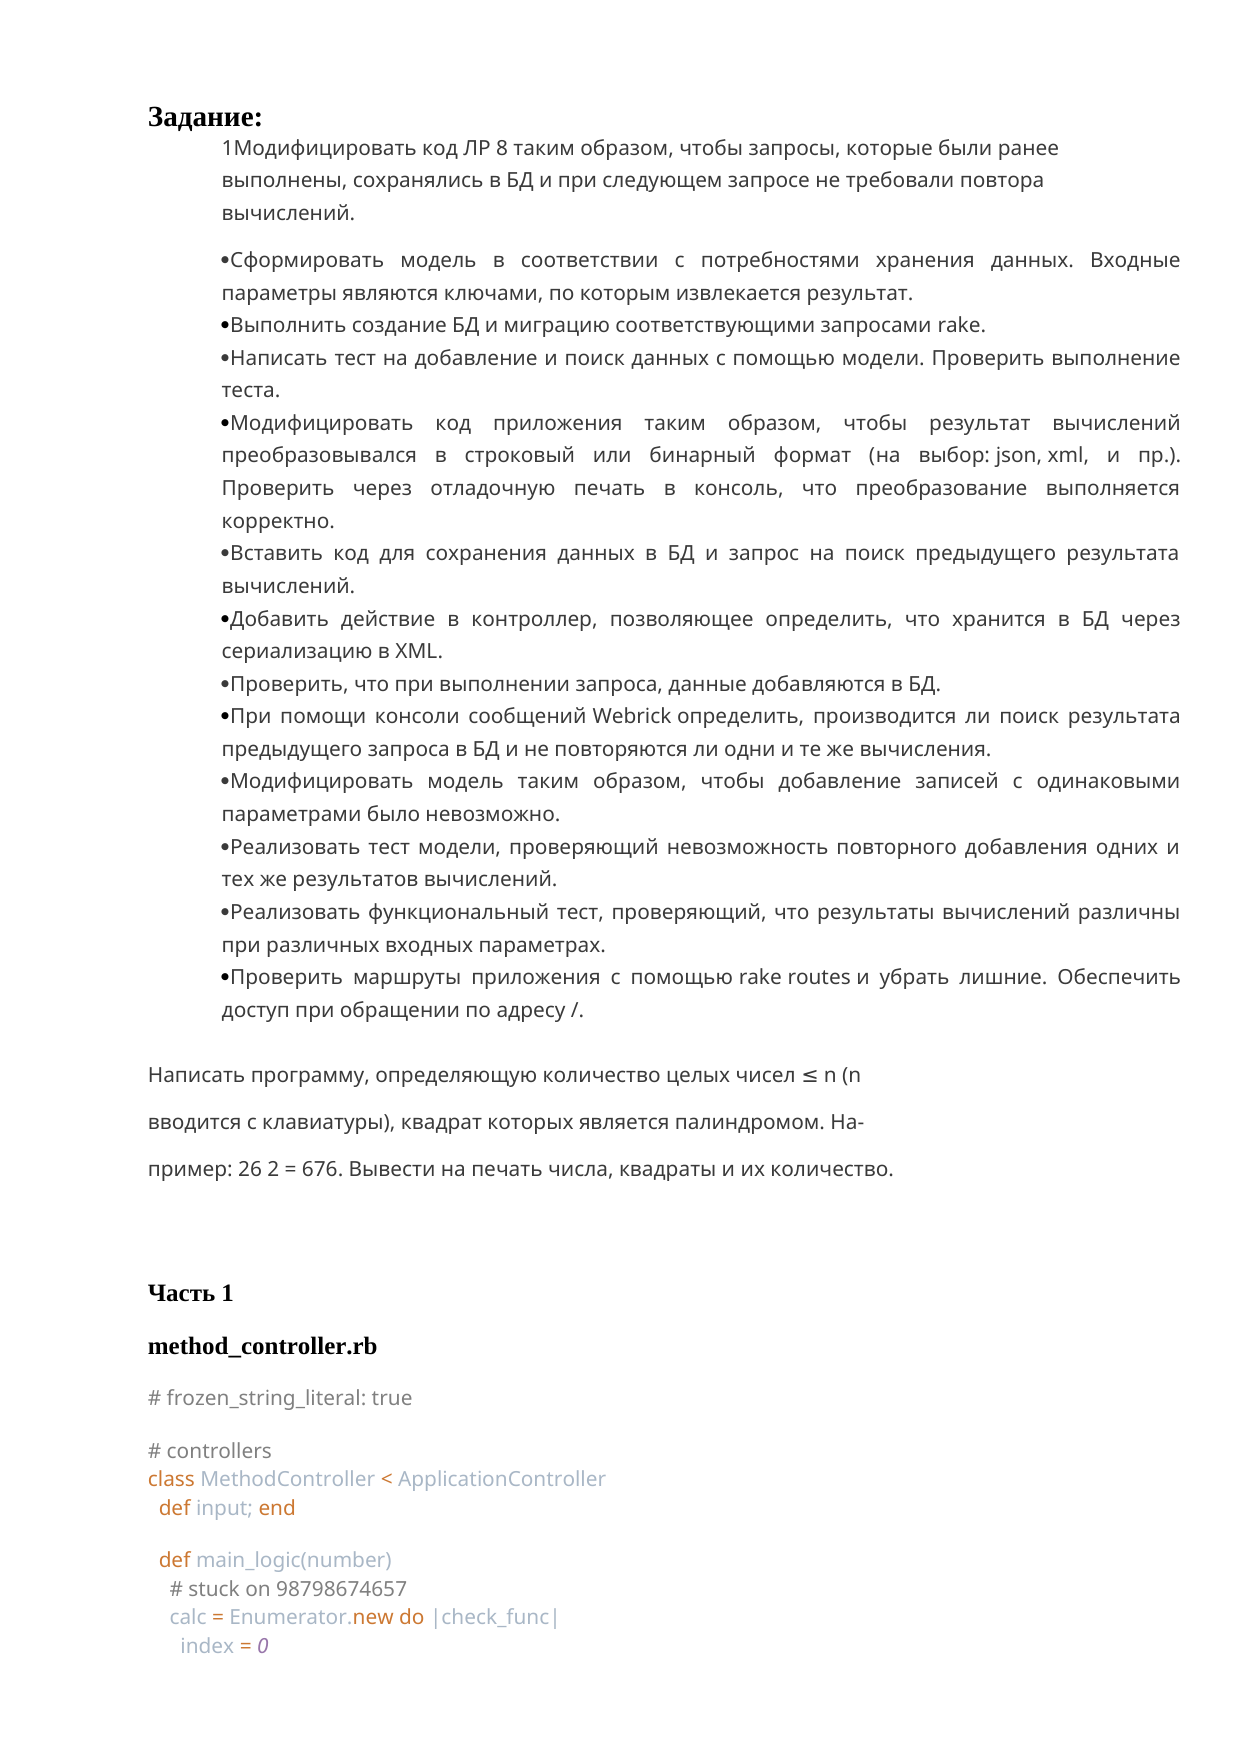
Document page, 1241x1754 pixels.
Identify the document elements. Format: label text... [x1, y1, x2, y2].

list Реализовать функциональный тест, проверяющий, что результаты вычислений различны при различных входных параметрах. [221, 897, 1181, 958]
list Добавить действие в контроллер, позволяющее определить, что хранится в БД через сериализацию в XML. [221, 604, 1181, 665]
list Сформировать модель в соответствии с потребностями хранения данных. Входные параметры являются ключами, по которым извлекается результат. [221, 245, 1181, 306]
text Написать программу, определяющую количество целых чисел ≤ n (n [148, 1060, 1181, 1088]
list Проверить, что при выполнении запроса, данные добавляются в БД. [221, 669, 1181, 697]
text # frozen_string_literal: true # controllers class MethodController < ApplicationController def input; end def main_logic(number) # stuck on 98798674657 calc = Enumerator.new do |check_func| index = 0 [148, 1383, 1181, 1659]
list Вставить код для сохранения данных в БД и запрос на поиск предыдущего результата вычислений. [221, 538, 1181, 599]
text пример: 26 2 = 676. Вывести на печать числа, квадраты и их количество. [148, 1154, 1181, 1183]
list При помощи консоли сообщений Webrick определить, производится ли поиск результата предыдущего запроса в БД и не повторяются ли одни и те же вычисления. [221, 701, 1181, 762]
text method_controller.rb [148, 1331, 1181, 1359]
text Часть 1 [148, 1278, 1181, 1307]
list Модифицировать код приложения таким образом, чтобы результат вычислений преобразовывался в строковый или бинарный формат (на выбор: json, xml, и пр.). Проверить через отладочную печать в консоль, что преобразование выполняется корректно. [221, 408, 1181, 534]
list Реализовать тест модели, проверяющий невозможность повторного добавления одних и тех же результатов вычислений. [221, 832, 1181, 893]
list Написать тест на добавление и поиск данных с помощью модели. Проверить выполнение теста. [221, 343, 1181, 404]
list Модифицировать код ЛР 8 таким образом, чтобы запросы, которые были ранее выполнены, сохранялись в БД и при следующем запросе не требовали повтора вычислений. [221, 133, 1181, 226]
list Модифицировать модель таким образом, чтобы добавление записей с одинаковыми параметрами было невозможно. [221, 767, 1181, 828]
text вводится с клавиатуры), квадрат которых является палиндромом. На- [148, 1107, 1181, 1136]
list Выполнить создание БД и миграцию соответствующими запросами rake. [221, 310, 1181, 339]
list Проверить маршруты приложения с помощью rake routes и убрать лишние. Обеспечить доступ при обращении по адресу /. [221, 962, 1181, 1023]
text Задание: [148, 99, 1181, 133]
